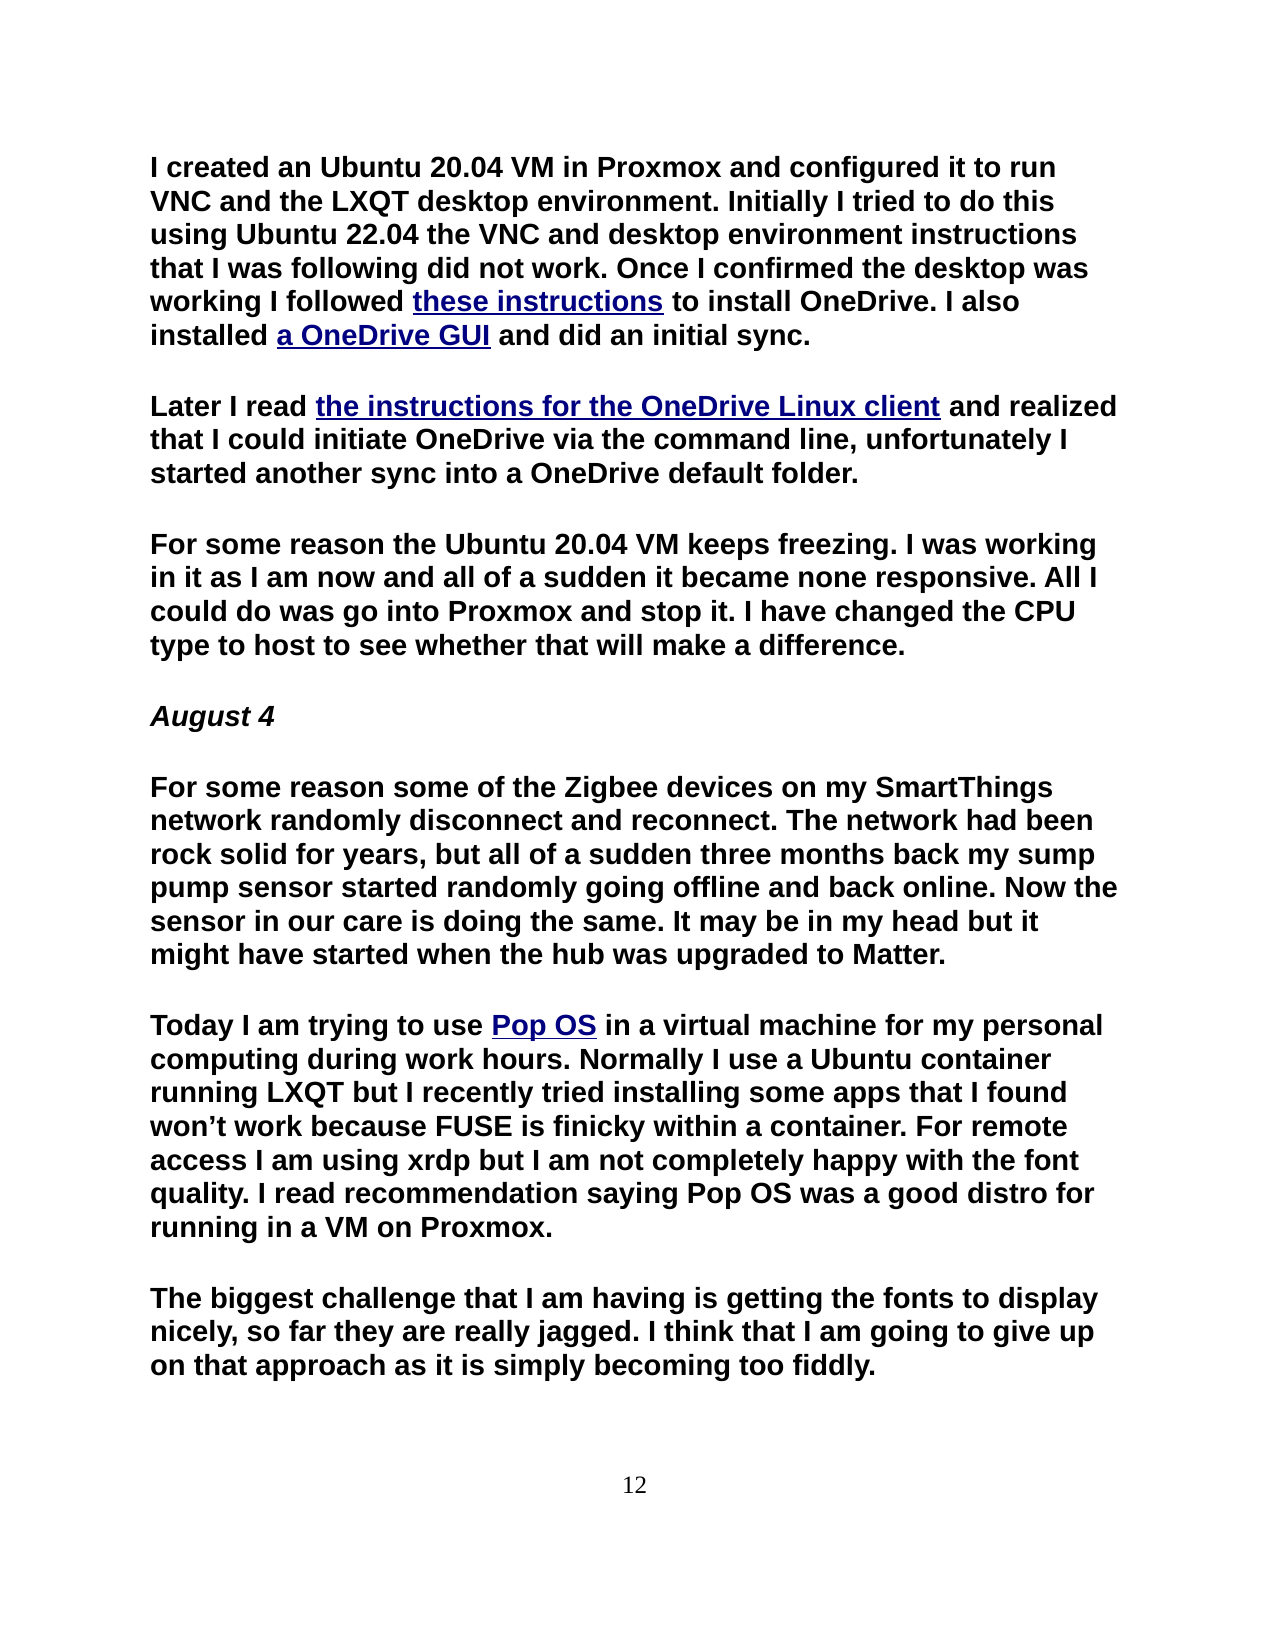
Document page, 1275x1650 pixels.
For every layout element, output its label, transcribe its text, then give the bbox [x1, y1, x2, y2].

subtitle August 4 [150, 698, 1125, 732]
subtitle Later I read the instructions for the OneDrive Linux client and realized that I could initiate OneDrive via the command line, unfortunately I started another sync into a OneDrive default folder. [150, 389, 1125, 489]
subtitle For some reason the Ubuntu 20.04 VM keeps freezing. I was working in it as I am now and all of a sudden it became none responsive. All I could do was go into Proxmox and stop it. I have changed the CPU type to host to see whether that will make a difference. [150, 527, 1125, 661]
subtitle The biggest challenge that I am having is getting the fonts to display nicely, so far they are really jagged. I think that I am going to give up on that approach as it is simply becoming too fiddly. [150, 1281, 1125, 1381]
subtitle For some reason some of the Zigbee devices on my SmartThings network randomly disconnect and reconnect. The network had been rock solid for years, but all of a sudden three months back my sump pump sensor started randomly going offline and back online. Now the sensor in our care is doing the same. It may be in my head but it might have started when the hub was upgraded to Matter. [150, 769, 1125, 971]
subtitle I created an Ubuntu 20.04 VM in Proxmox and configured it to run VNC and the LXQT desktop environment. Initially I tried to do this using Ubuntu 22.04 the VNC and desktop environment instructions that I was following did not work. Once I confirmed the desktop was working I followed these instructions to install OneDrive. I also installed a OneDrive GUI and did an initial sync. [150, 150, 1125, 351]
subtitle Today I am trying to use Pop OS in a virtual machine for my personal computing during work hours. Normally I use a Ubuntu container running LXQT but I recently tried installing some apps that I found won’t work because FUSE is finicky within a container. For remote access I am using xrdp but I am not completely happy with the font quality. I read recommendation saying Pop OS was a good distro for running in a VM on Proxmox. [150, 1008, 1125, 1243]
